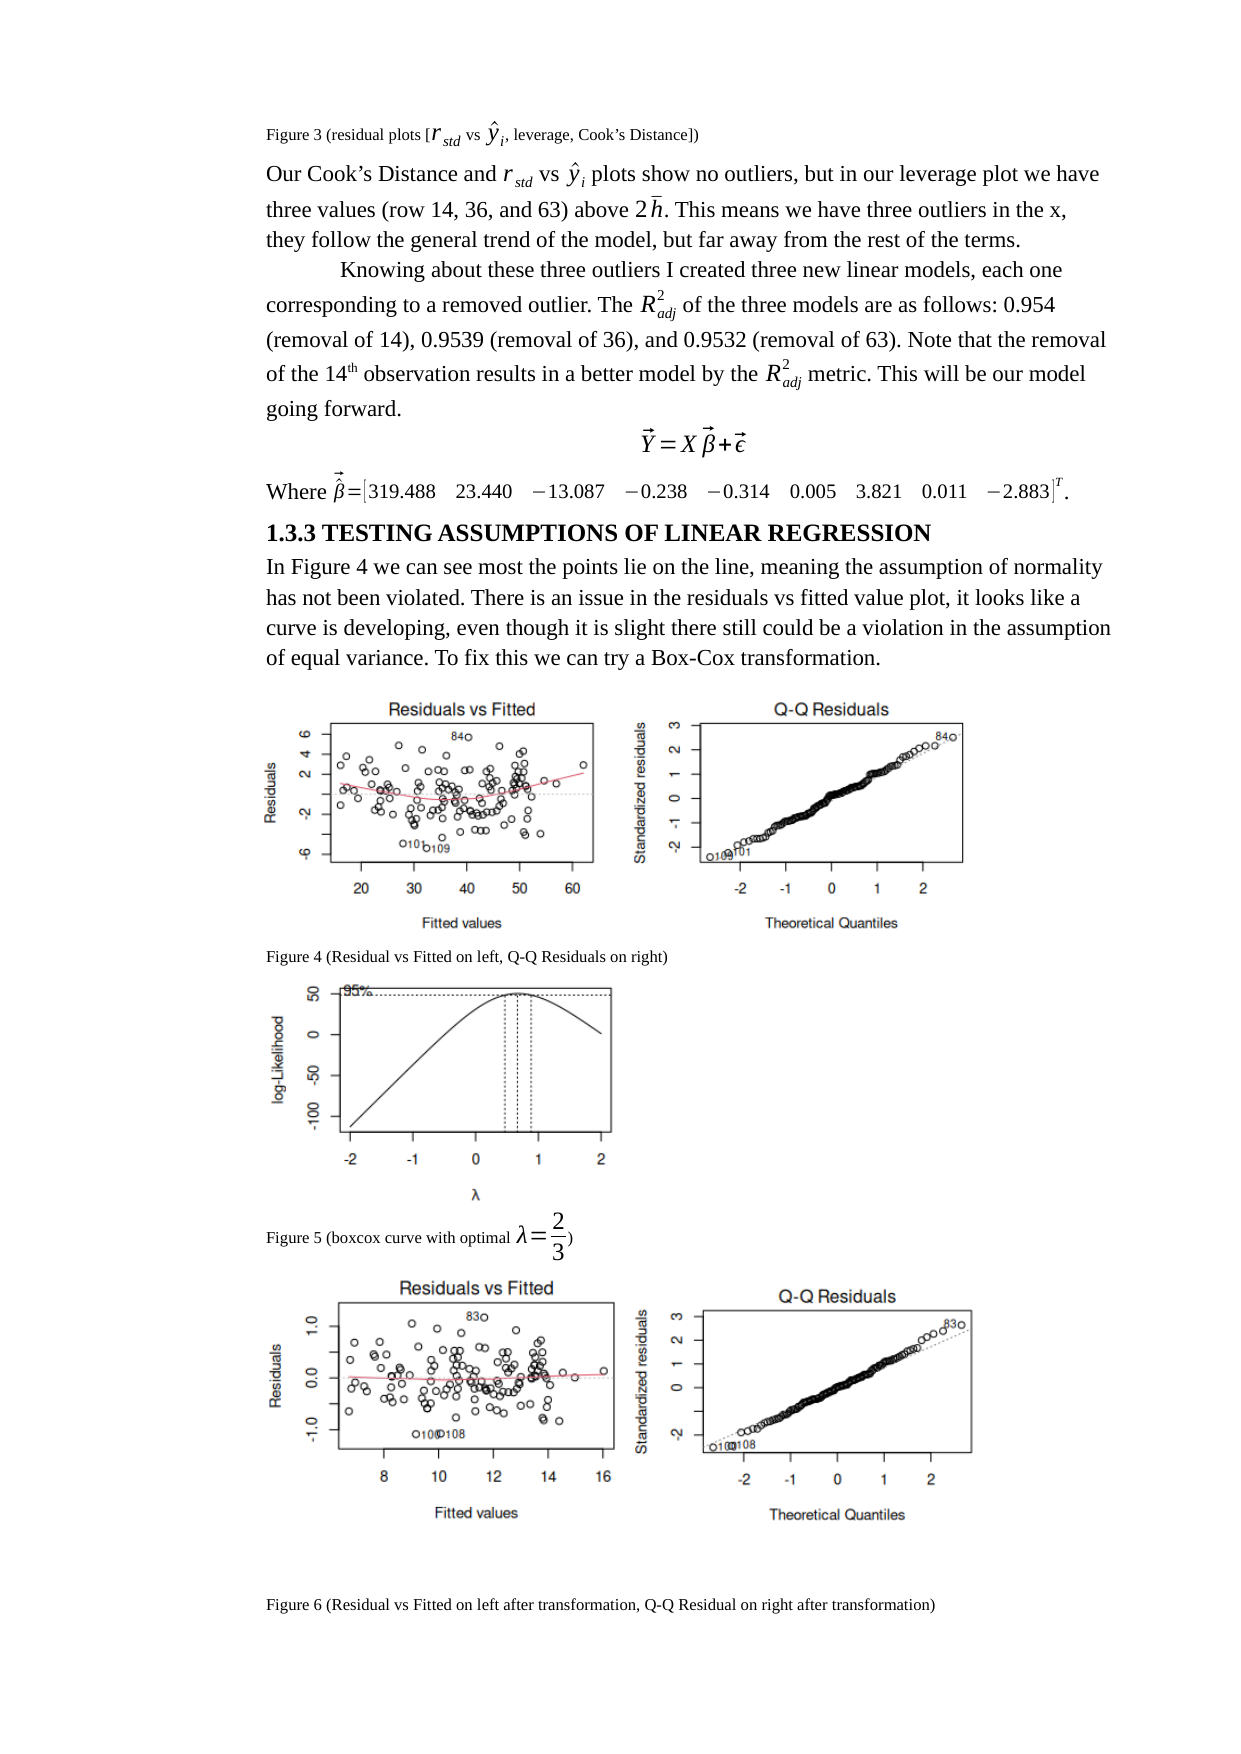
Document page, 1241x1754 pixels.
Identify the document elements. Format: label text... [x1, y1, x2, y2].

picture [633, 1282, 977, 1523]
text Figure 5 (boxcox curve with optimal ) [118, 1207, 1122, 1266]
picture [265, 1275, 618, 1523]
text Where . [118, 471, 1122, 505]
text Our Cook’s Distance and vs plots show no outliers, but in our leverage plot we have three values (row 14, 36, and 63) above . This means we have three outliers in the x, they follow the general trend of the model, but far away from the rest of the terms. [118, 159, 1122, 253]
picture [268, 980, 619, 1205]
text 1.3.3 TESTING ASSUMPTIONS OF LINEAR REGRESSION [118, 518, 1122, 547]
picture [261, 698, 973, 937]
text In Figure 4 we can see most the points lie on the line, meaning the assumption of normality has not been violated. There is an issue in the residuals vs fitted value plot, it looks like a curve is developing, even though it is slight there still could be a violation in the assumption of equal variance. To fix this we can try a Box-Cox transformation. [118, 551, 1122, 670]
text Figure 4 (Residual vs Fitted on left, Q-Q Residuals on right) [118, 941, 1122, 968]
text Figure 6 (Residual vs Fitted on left after transformation, Q-Q Residual on right after transformation) [118, 1595, 1122, 1614]
text Figure 3 (residual plots [ vs , leverage, Cook’s Distance]) [118, 118, 1122, 150]
text Knowing about these three outliers I created three new linear models, each one corresponding to a removed outlier. The of the three models are as follows: 0.954 (removal of 14), 0.9539 (removal of 36), and 0.9532 (removal of 63). Note that the removal of the 14th observation results in a better model by the metric. This will be our model going forward. [118, 257, 1122, 421]
